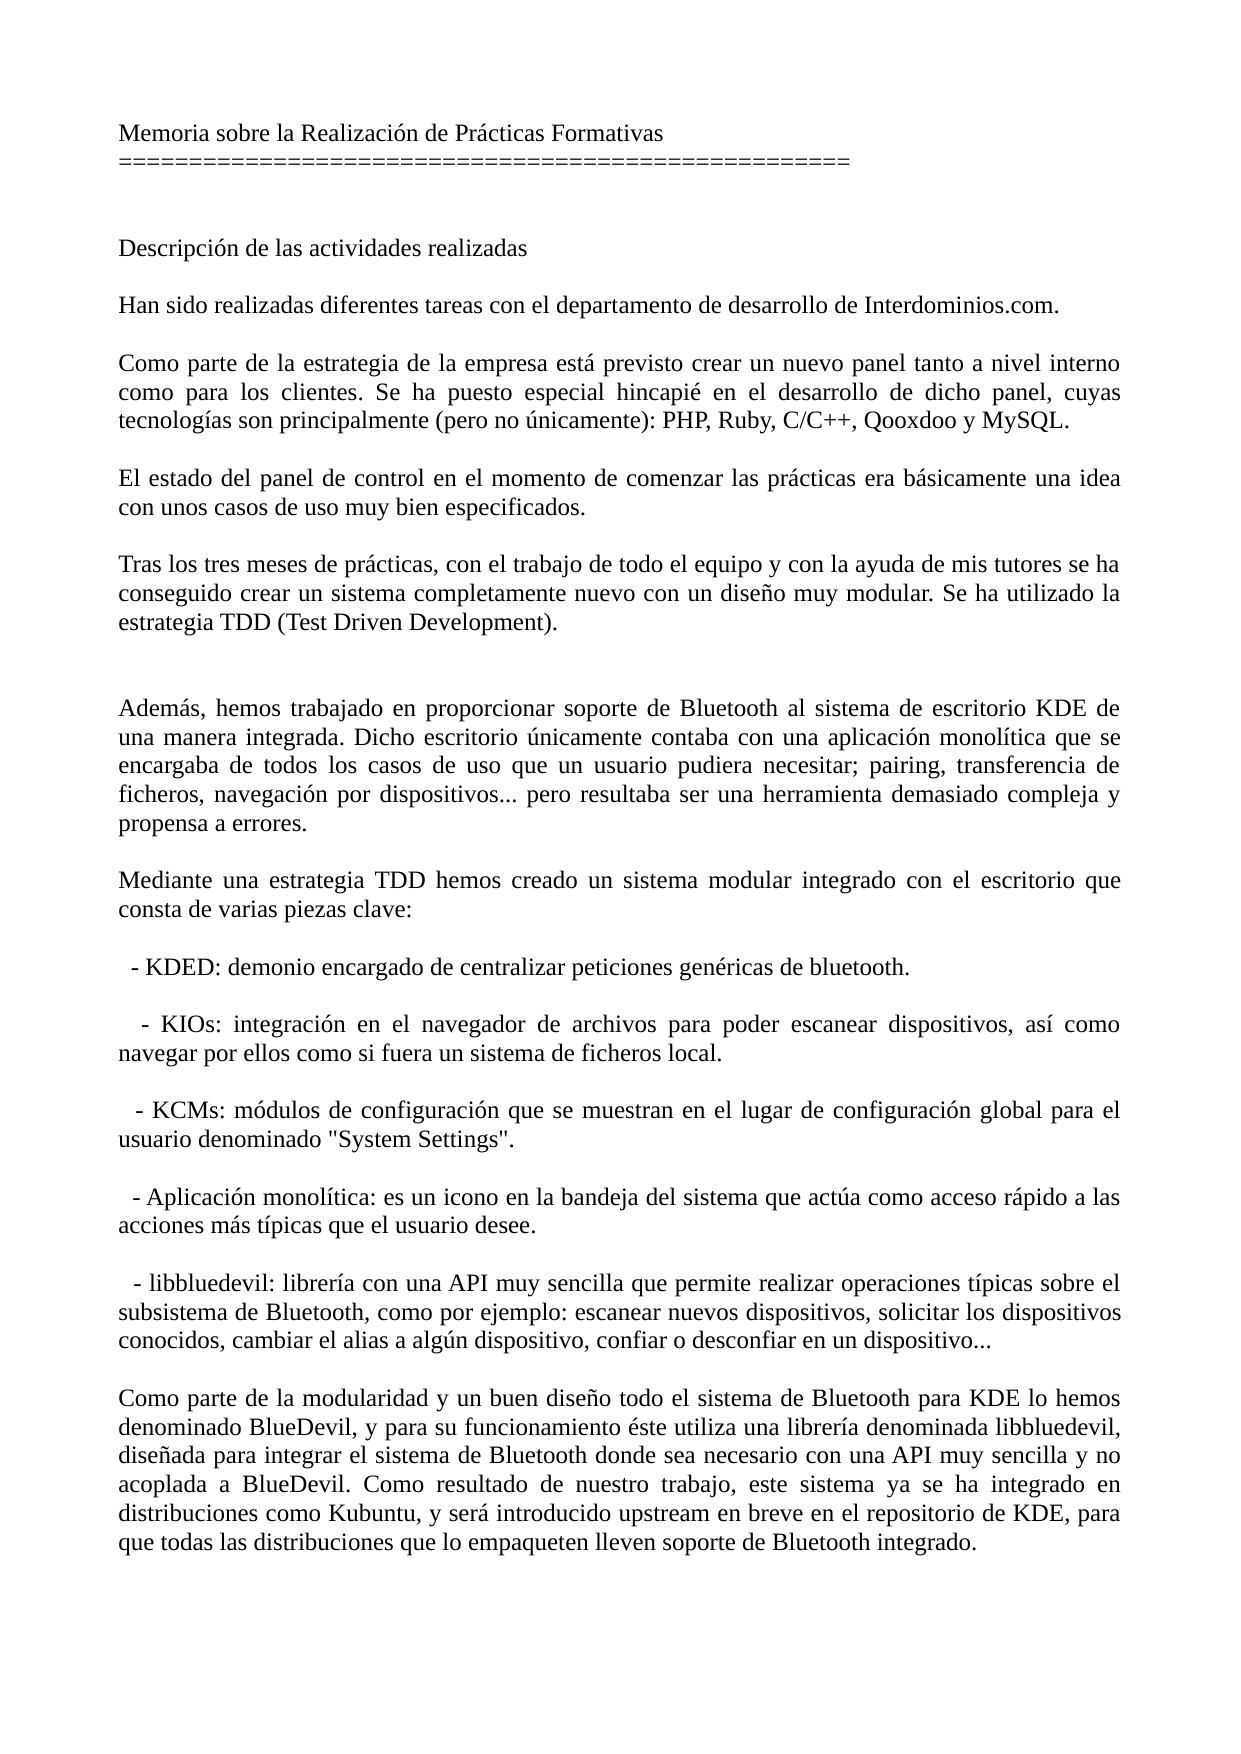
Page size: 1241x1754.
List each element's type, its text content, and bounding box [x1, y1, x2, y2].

text ==================================================== [118, 147, 1122, 176]
text - KDED: demonio encargado de centralizar peticiones genéricas de bluetooth. [118, 952, 1122, 981]
text Tras los tres meses de prácticas, con el trabajo de todo el equipo y con la ayuda de mis tutores se ha conseguido crear un sistema completamente nuevo con un diseño muy modular. Se ha utilizado la estrategia TDD (Test Driven Development). [118, 549, 1122, 636]
text Como parte de la modularidad y un buen diseño todo el sistema de Bluetooth para KDE lo hemos denominado BlueDevil, y para su funcionamiento éste utiliza una librería denominada libbluedevil, diseñada para integrar el sistema de Bluetooth donde sea necesario con una API muy sencilla y no acoplada a BlueDevil. Como resultado de nuestro trabajo, este sistema ya se ha integrado en distribuciones como Kubuntu, y será introducido upstream en breve en el repositorio de KDE, para que todas las distribuciones que lo empaqueten lleven soporte de Bluetooth integrado. [118, 1383, 1122, 1556]
text Descripción de las actividades realizadas [118, 233, 1122, 262]
text - KIOs: integración en el navegador de archivos para poder escanear dispositivos, así como navegar por ellos como si fuera un sistema de ficheros local. [118, 1009, 1122, 1067]
text - libbluedevil: librería con una API muy sencilla que permite realizar operaciones típicas sobre el subsistema de Bluetooth, como por ejemplo: escanear nuevos dispositivos, solicitar los dispositivos conocidos, cambiar el alias a algún dispositivo, confiar o desconfiar en un dispositivo... [118, 1268, 1122, 1354]
text Como parte de la estrategia de la empresa está previsto crear un nuevo panel tanto a nivel interno como para los clientes. Se ha puesto especial hincapié en el desarrollo de dicho panel, cuyas tecnologías son principalmente (pero no únicamente): PHP, Ruby, C/C++, Qooxdoo y MySQL. [118, 348, 1122, 434]
text Además, hemos trabajado en proporcionar soporte de Bluetooth al sistema de escritorio KDE de una manera integrada. Dicho escritorio únicamente contaba con una aplicación monolítica que se encargaba de todos los casos de uso que un usuario pudiera necesitar; pairing, transferencia de ficheros, navegación por dispositivos... pero resultaba ser una herramienta demasiado compleja y propensa a errores. [118, 693, 1122, 837]
text - KCMs: módulos de configuración que se muestran en el lugar de configuración global para el usuario denominado "System Settings". [118, 1096, 1122, 1153]
text Memoria sobre la Realización de Prácticas Formativas [118, 118, 1122, 147]
text Mediante una estrategia TDD hemos creado un sistema modular integrado con el escritorio que consta de varias piezas clave: [118, 866, 1122, 923]
text El estado del panel de control en el momento de comenzar las prácticas era básicamente una idea con unos casos de uso muy bien especificados. [118, 463, 1122, 521]
text - Aplicación monolítica: es un icono en la bandeja del sistema que actúa como acceso rápido a las acciones más típicas que el usuario desee. [118, 1182, 1122, 1239]
text Han sido realizadas diferentes tareas con el departamento de desarrollo de Interdominios.com. [118, 291, 1122, 319]
